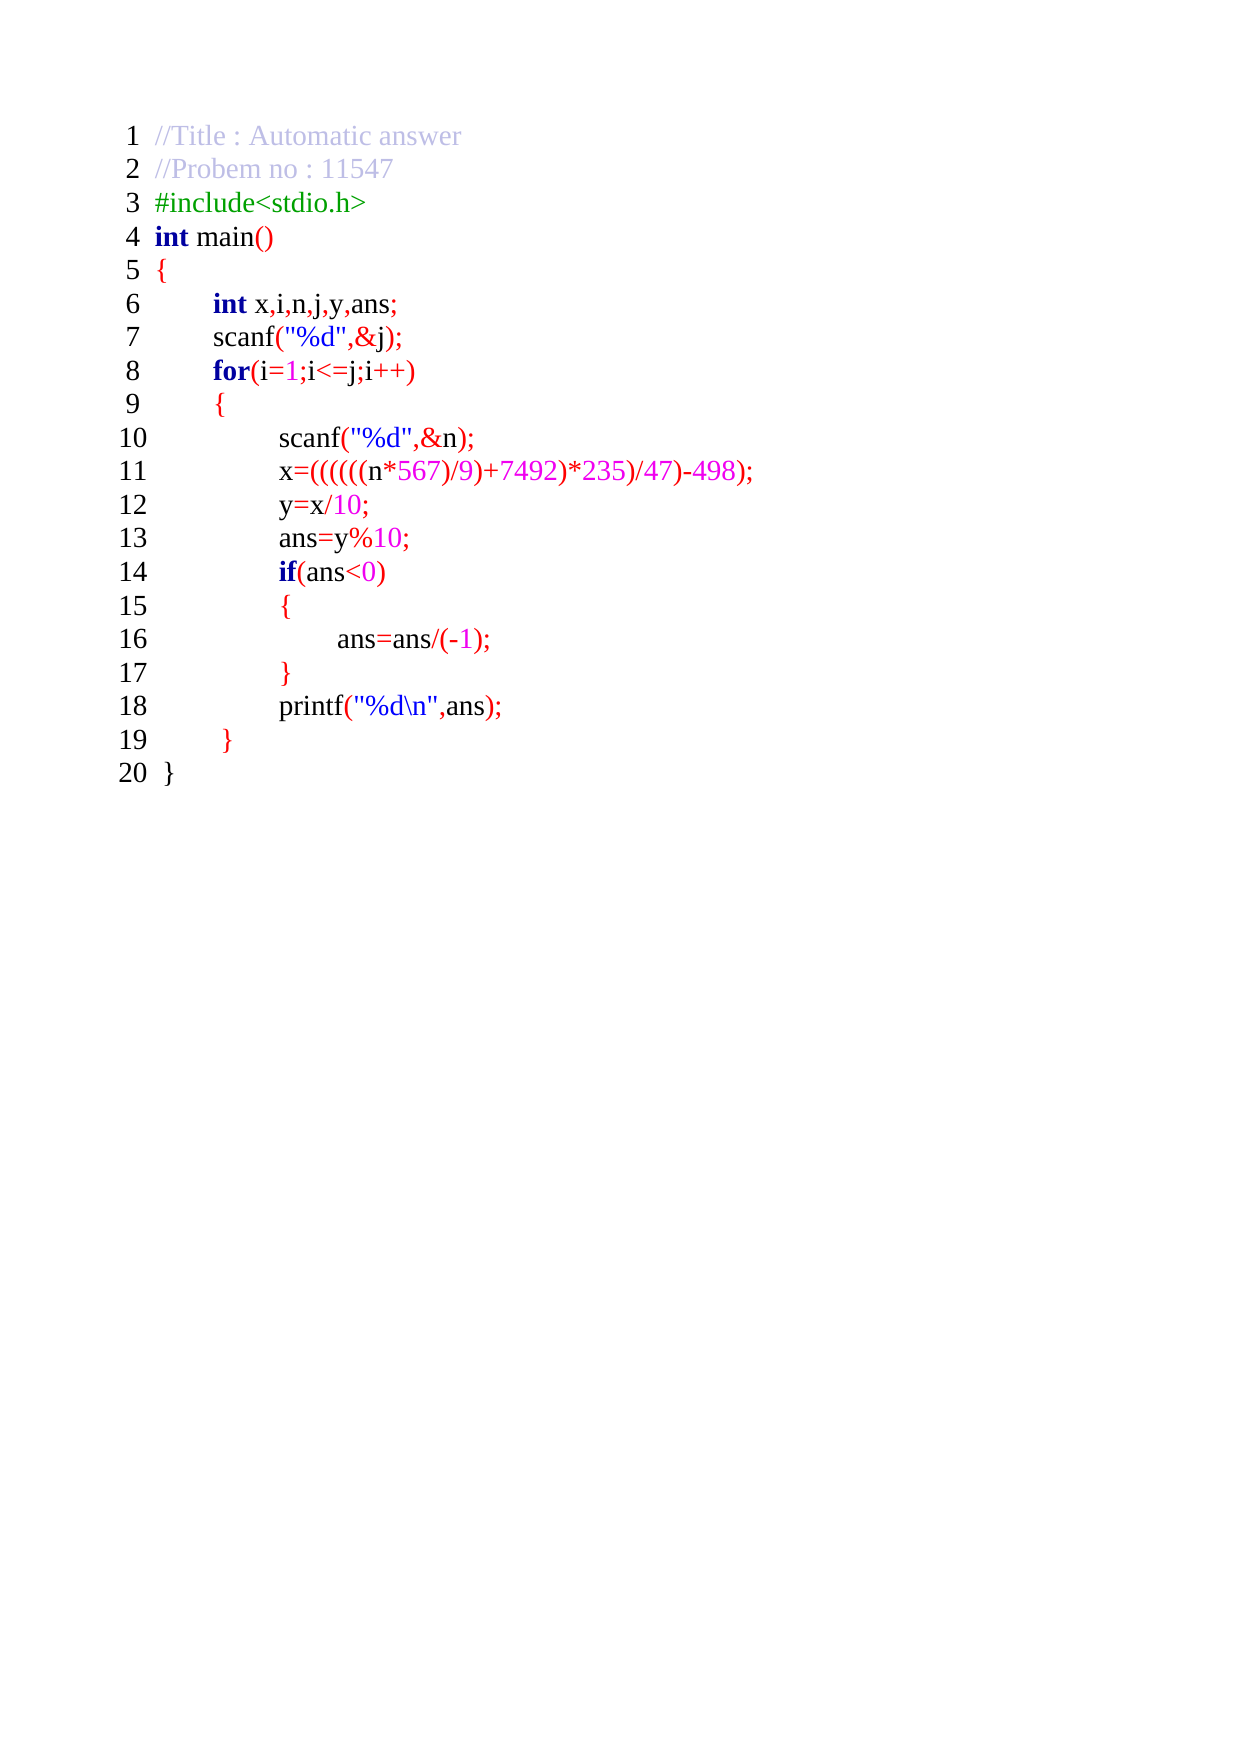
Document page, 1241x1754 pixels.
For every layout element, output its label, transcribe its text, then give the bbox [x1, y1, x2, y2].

subtitle 19 } [118, 722, 1122, 755]
subtitle 10 scanf("%d",&n); [457, 420, 1122, 453]
subtitle 18 printf("%d\n",ans); [118, 688, 279, 722]
subtitle 4 int main() [254, 219, 1122, 252]
subtitle 8 for(i=1;i<=j;i++) [118, 353, 260, 386]
subtitle 14 if(ans<0) [345, 554, 1122, 588]
subtitle 6 int x,i,n,j,y,ans; [118, 286, 254, 319]
subtitle 8 for(i=1;i<=j;i++) [373, 353, 1122, 386]
subtitle 18 printf("%d\n",ans); [484, 688, 1122, 722]
subtitle 9 { [118, 386, 1122, 420]
subtitle 15 { [118, 588, 1122, 621]
subtitle 11 x=((((((n*567)/9)+7492)*235)/47)-498); [118, 453, 1122, 487]
subtitle 7 scanf("%d",&j); [118, 319, 213, 353]
subtitle 12 y=x/10; [324, 487, 1122, 521]
subtitle 10 scanf("%d",&n); [118, 420, 279, 453]
subtitle 4 int main() [118, 219, 196, 252]
subtitle 13 ans=y%10; [348, 521, 1122, 554]
subtitle 20 } [118, 755, 1122, 789]
subtitle 14 if(ans<0) [118, 554, 306, 588]
subtitle 12 y=x/10; [118, 487, 279, 521]
subtitle 16 ans=ans/(-1); [376, 621, 392, 655]
subtitle 12 y=x/10; [293, 487, 310, 521]
subtitle 10 scanf("%d",&n); [340, 420, 443, 453]
subtitle 7 scanf("%d",&j); [274, 319, 377, 353]
subtitle 2 //Probem no : 11547 [118, 152, 1122, 185]
subtitle 16 ans=ans/(-1); [118, 621, 337, 655]
subtitle 13 ans=y%10; [118, 521, 279, 554]
subtitle 13 ans=y%10; [317, 521, 334, 554]
subtitle 18 printf("%d\n",ans); [343, 688, 446, 722]
subtitle 5 { [118, 252, 1122, 286]
subtitle 8 for(i=1;i<=j;i++) [315, 353, 348, 386]
subtitle 1 //Title : Automatic answer [118, 118, 1122, 152]
subtitle 8 for(i=1;i<=j;i++) [268, 353, 307, 386]
subtitle 7 scanf("%d",&j); [385, 319, 1122, 353]
subtitle 17 } [118, 655, 1122, 688]
subtitle 3 #include<stdio.h> [118, 185, 1122, 219]
subtitle 16 ans=ans/(-1); [431, 621, 1122, 655]
subtitle 6 int x,i,n,j,y,ans; [389, 286, 1122, 319]
